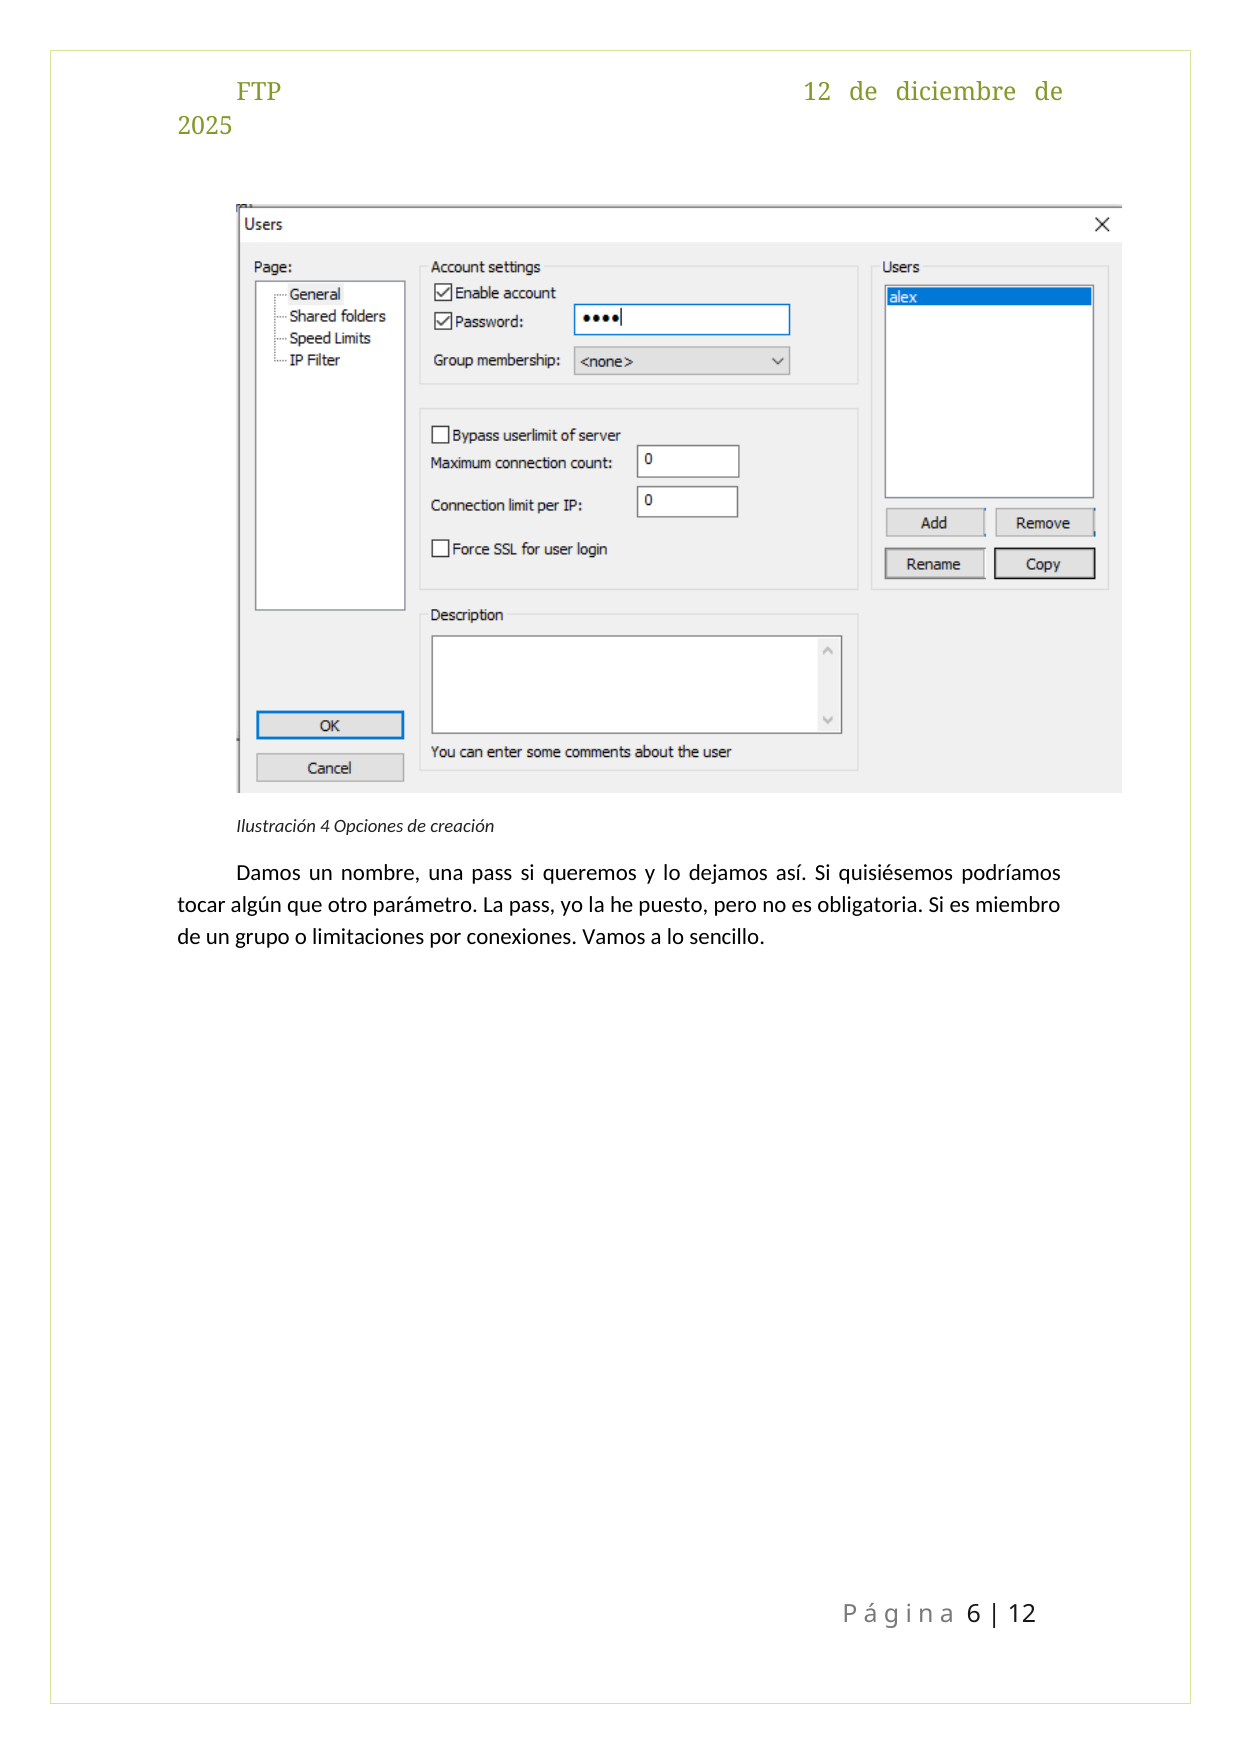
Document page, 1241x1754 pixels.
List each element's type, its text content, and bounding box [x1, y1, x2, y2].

text Ilustración 4 Opciones de creación [177, 814, 1063, 837]
text Damos un nombre, una pass si queremos y lo dejamos así. Si quisiésemos podríamos tocar algún que otro parámetro. La pass, yo la he puesto, pero no es obligatoria. Si es miembro de un grupo o limitaciones por conexiones. Vamos a lo sencillo. [177, 858, 1063, 950]
